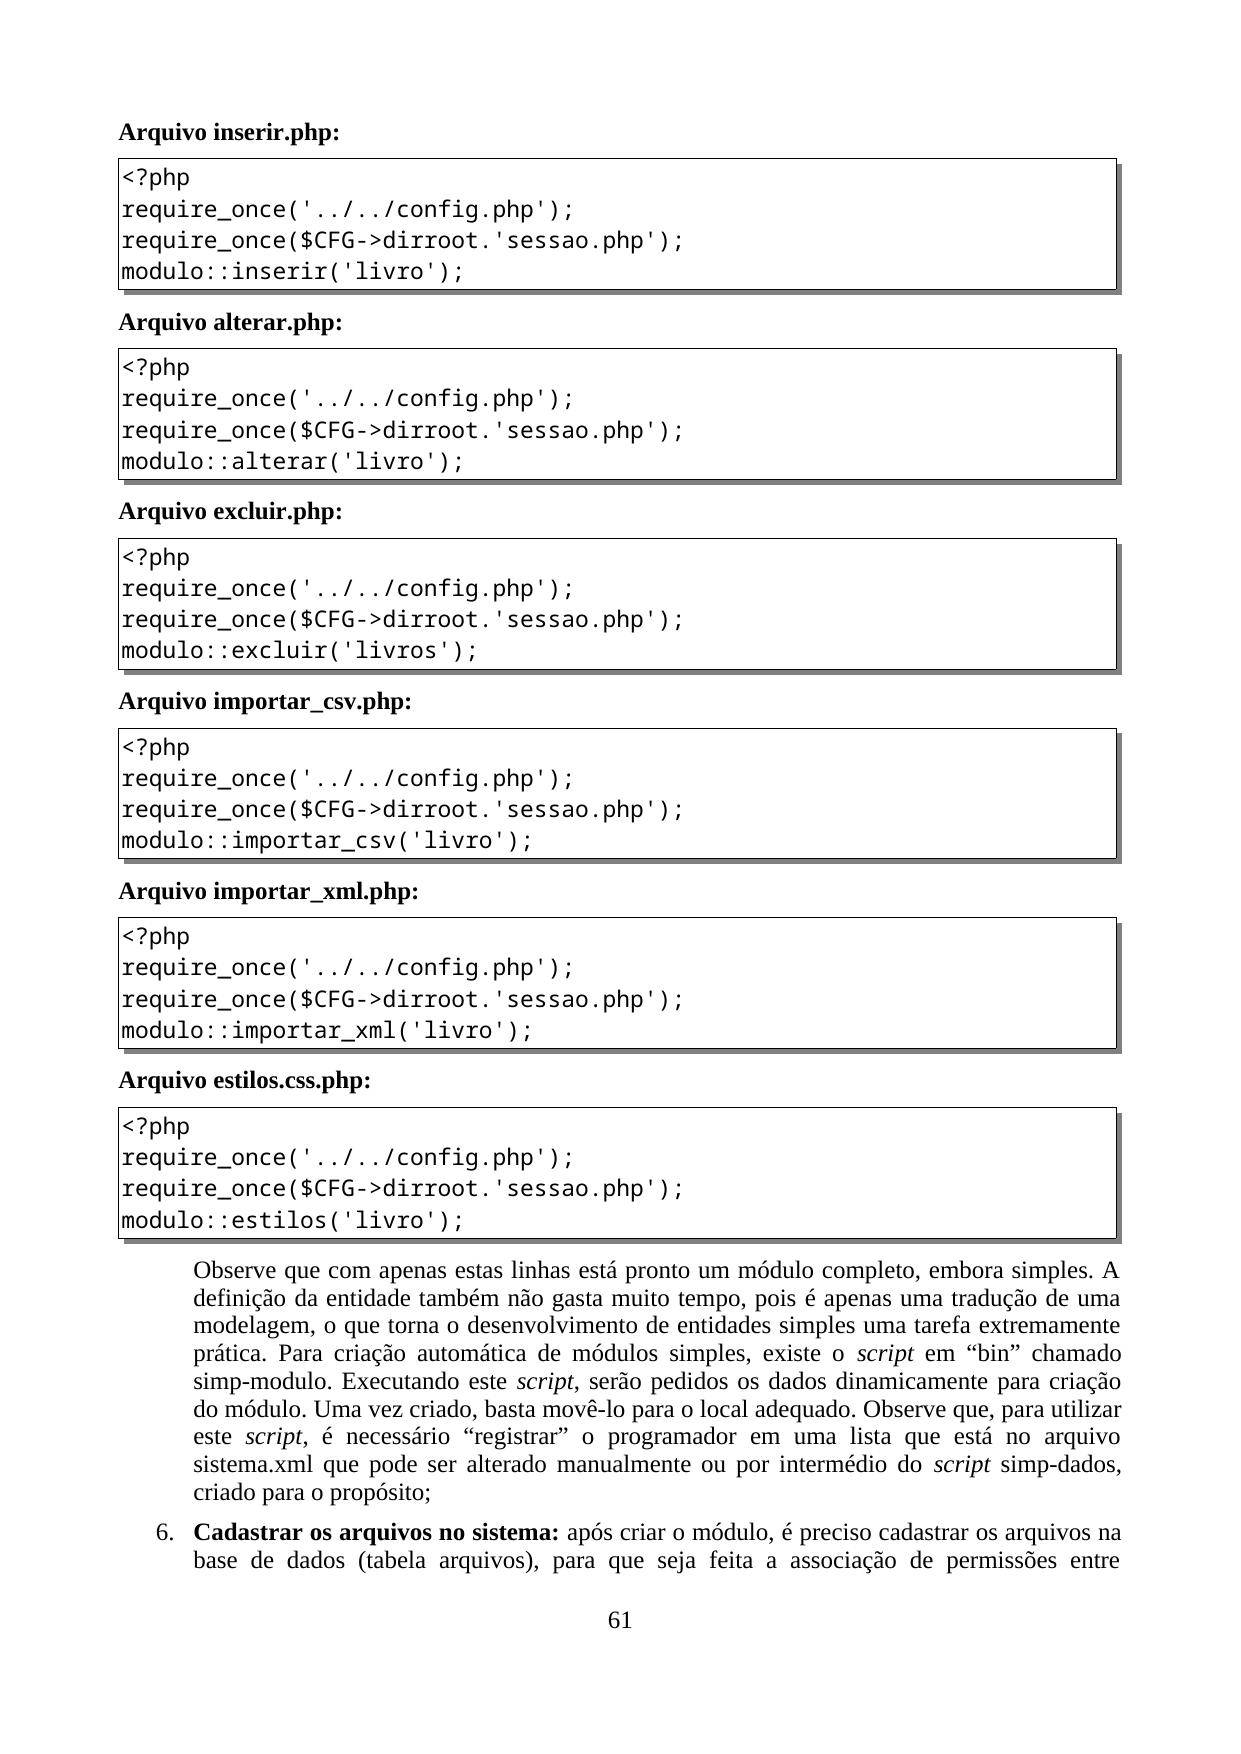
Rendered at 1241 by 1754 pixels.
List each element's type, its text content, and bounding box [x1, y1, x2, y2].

text Arquivo estilos.css.php: [118, 1067, 1122, 1094]
text Arquivo excluir.php: [118, 497, 1122, 525]
text <?php require_once('../../config.php'); require_once($CFG->dirroot.'sessao.php'); modulo::importar_csv('livro'); [119, 729, 1116, 858]
text <?php require_once('../../config.php'); require_once($CFG->dirroot.'sessao.php'); modulo::importar_xml('livro'); [119, 918, 1116, 1048]
text <?php require_once('../../config.php'); require_once($CFG->dirroot.'sessao.php'); modulo::excluir('livros'); [119, 539, 1116, 669]
list Cadastrar os arquivos no sistema: após criar o módulo, é preciso cadastrar os arquivos na base de dados (tabela arquivos), para que seja feita a associação de permissões entre [156, 1518, 1122, 1573]
text Arquivo inserir.php: [118, 118, 1122, 146]
list Observe que com apenas estas linhas está pronto um módulo completo, embora simples. A definição da entidade também não gasta muito tempo, pois é apenas uma tradução de uma modelagem, o que torna o desenvolvimento de entidades simples uma tarefa extremamente prática. Para criação automática de módulos simples, existe o script em “bin” chamado simp-modulo. Executando este script, serão pedidos os dados dinamicamente para criação do módulo. Uma vez criado, basta movê-lo para o local adequado. Observe que, para utilizar este script, é necessário “registrar” o programador em uma lista que está no arquivo sistema.xml que pode ser alterado manualmente ou por intermédio do script simp-dados, criado para o propósito; [156, 1256, 1122, 1506]
text Arquivo alterar.php: [118, 308, 1122, 336]
text <?php require_once('../../config.php'); require_once($CFG->dirroot.'sessao.php'); modulo::estilos('livro'); [119, 1108, 1116, 1238]
text Arquivo importar_xml.php: [118, 877, 1122, 904]
text Arquivo importar_csv.php: [118, 687, 1122, 715]
text <?php require_once('../../config.php'); require_once($CFG->dirroot.'sessao.php'); modulo::alterar('livro'); [119, 349, 1116, 479]
text <?php require_once('../../config.php'); require_once($CFG->dirroot.'sessao.php'); modulo::inserir('livro'); [119, 159, 1116, 289]
